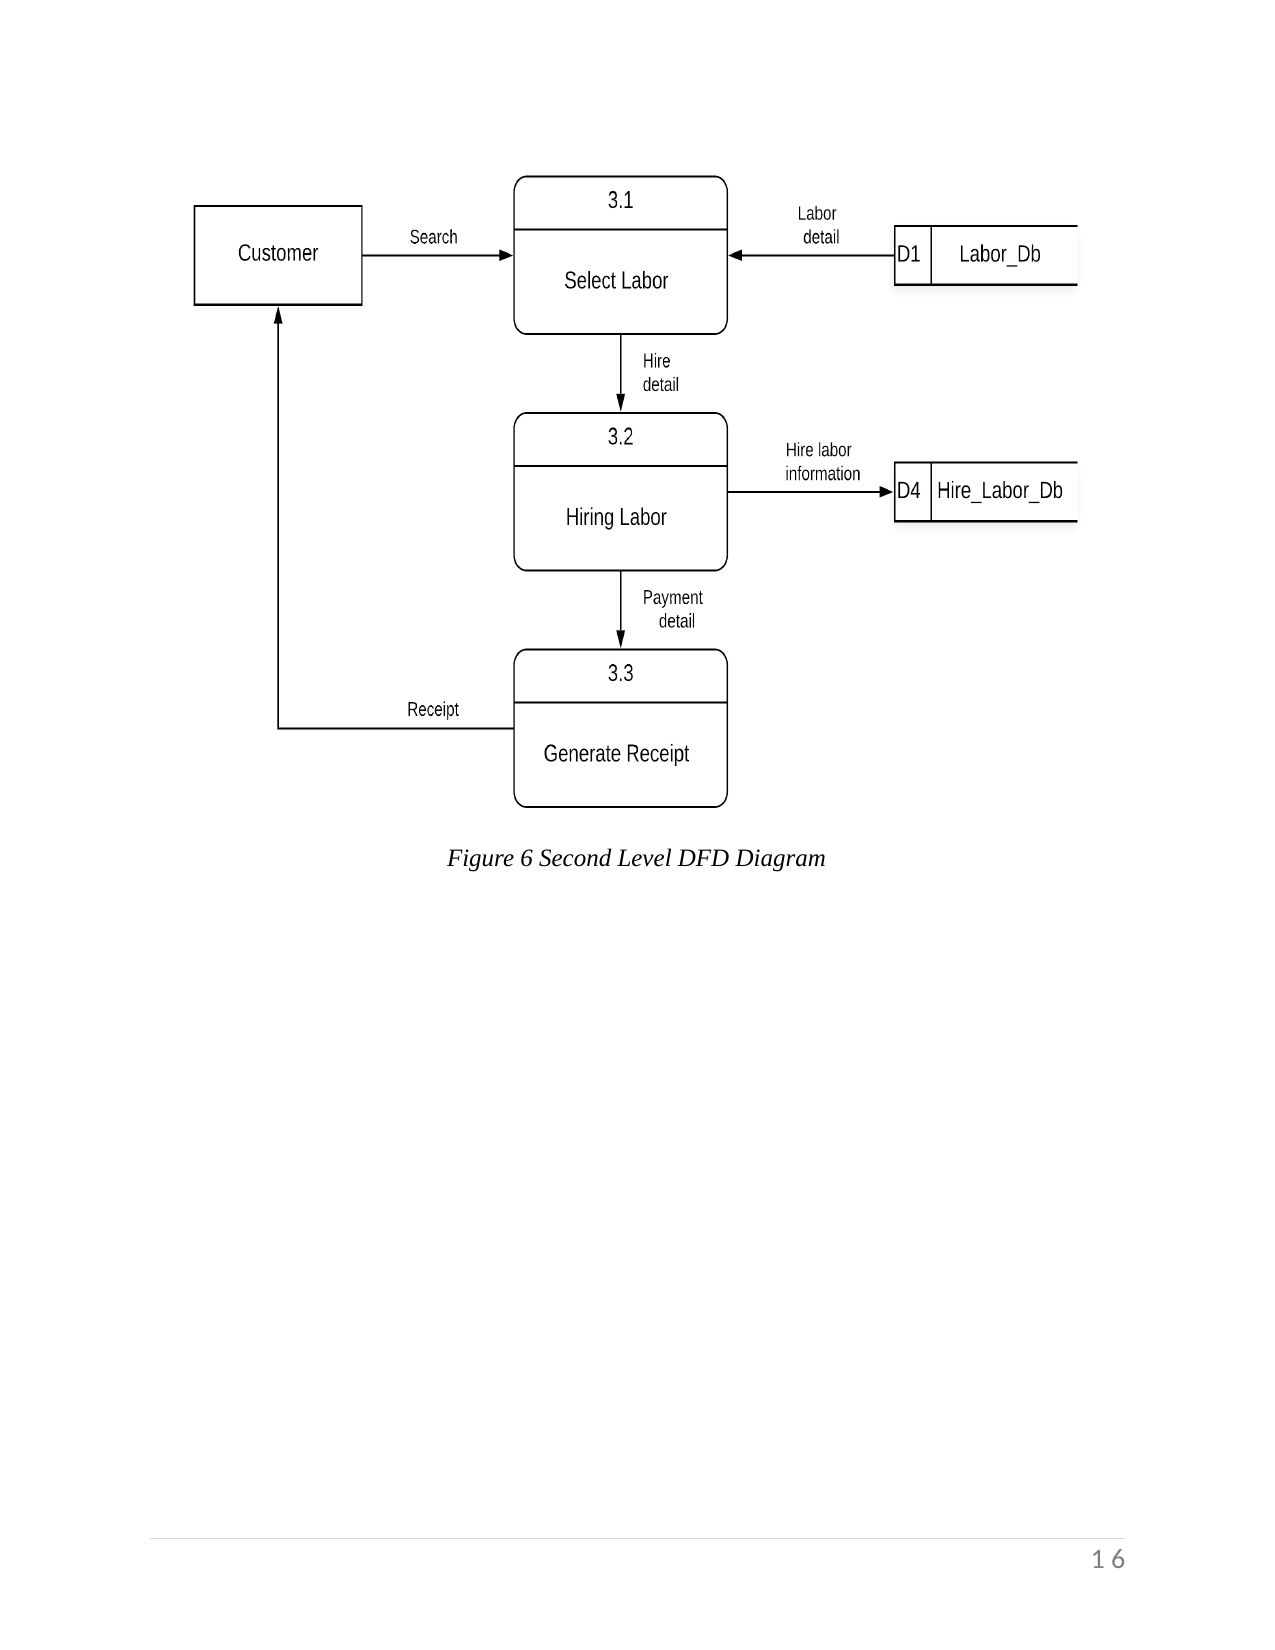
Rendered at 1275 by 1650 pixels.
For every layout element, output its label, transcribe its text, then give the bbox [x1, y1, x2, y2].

picture [165, 151, 1104, 839]
text Figure 6 Second Level DFD Diagram [150, 150, 1125, 872]
